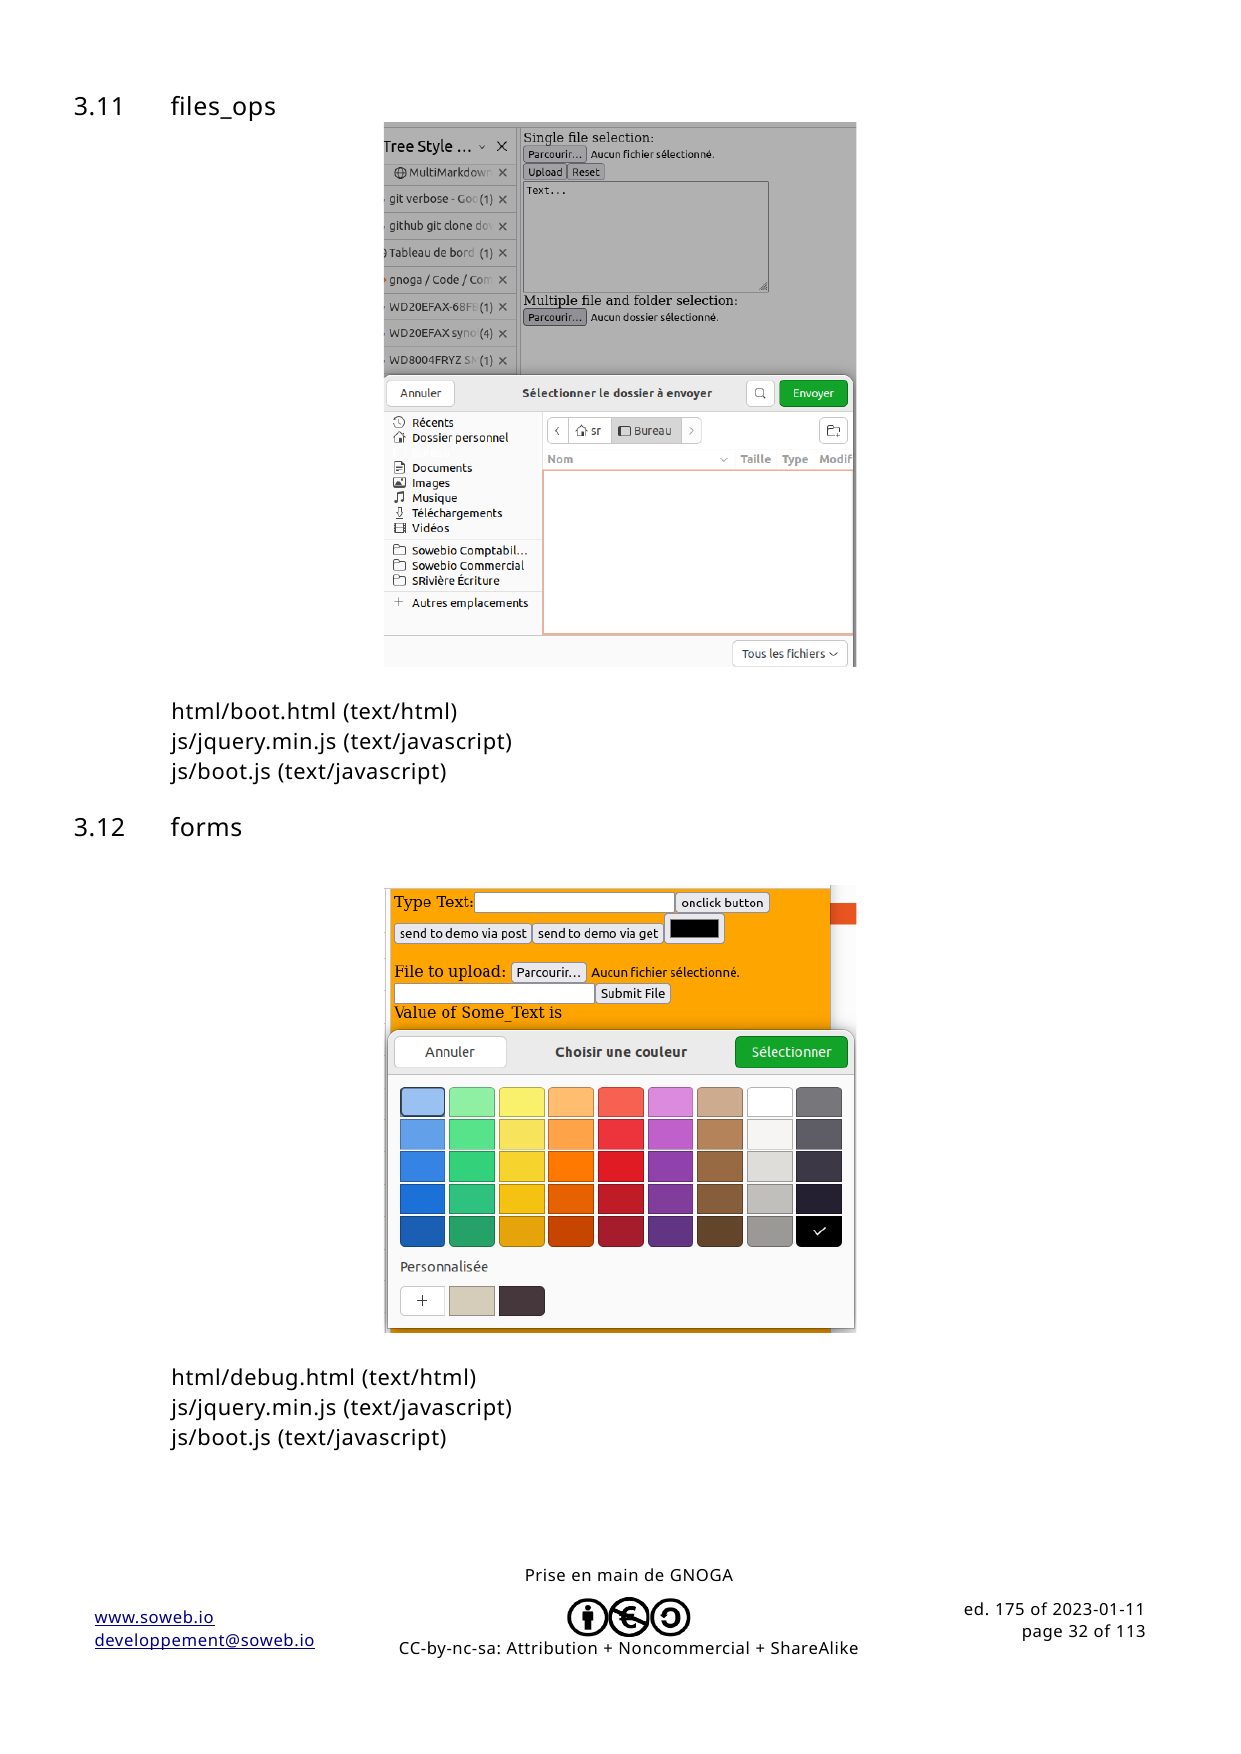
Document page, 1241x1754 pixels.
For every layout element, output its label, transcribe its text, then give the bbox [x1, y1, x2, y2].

text html/boot.html (text/html) [171, 696, 1152, 726]
subtitle forms [74, 809, 1152, 843]
subtitle files_ops [74, 88, 1152, 123]
picture [383, 885, 857, 1333]
text js/jquery.min.js (text/javascript) [171, 1392, 1152, 1422]
text js/boot.js (text/javascript) [171, 1422, 1152, 1452]
text js/boot.js (text/javascript) [171, 756, 1152, 786]
picture [566, 1597, 691, 1637]
text js/jquery.min.js (text/javascript) [171, 726, 1152, 756]
text html/debug.html (text/html) [171, 1362, 1152, 1392]
picture [383, 122, 857, 667]
